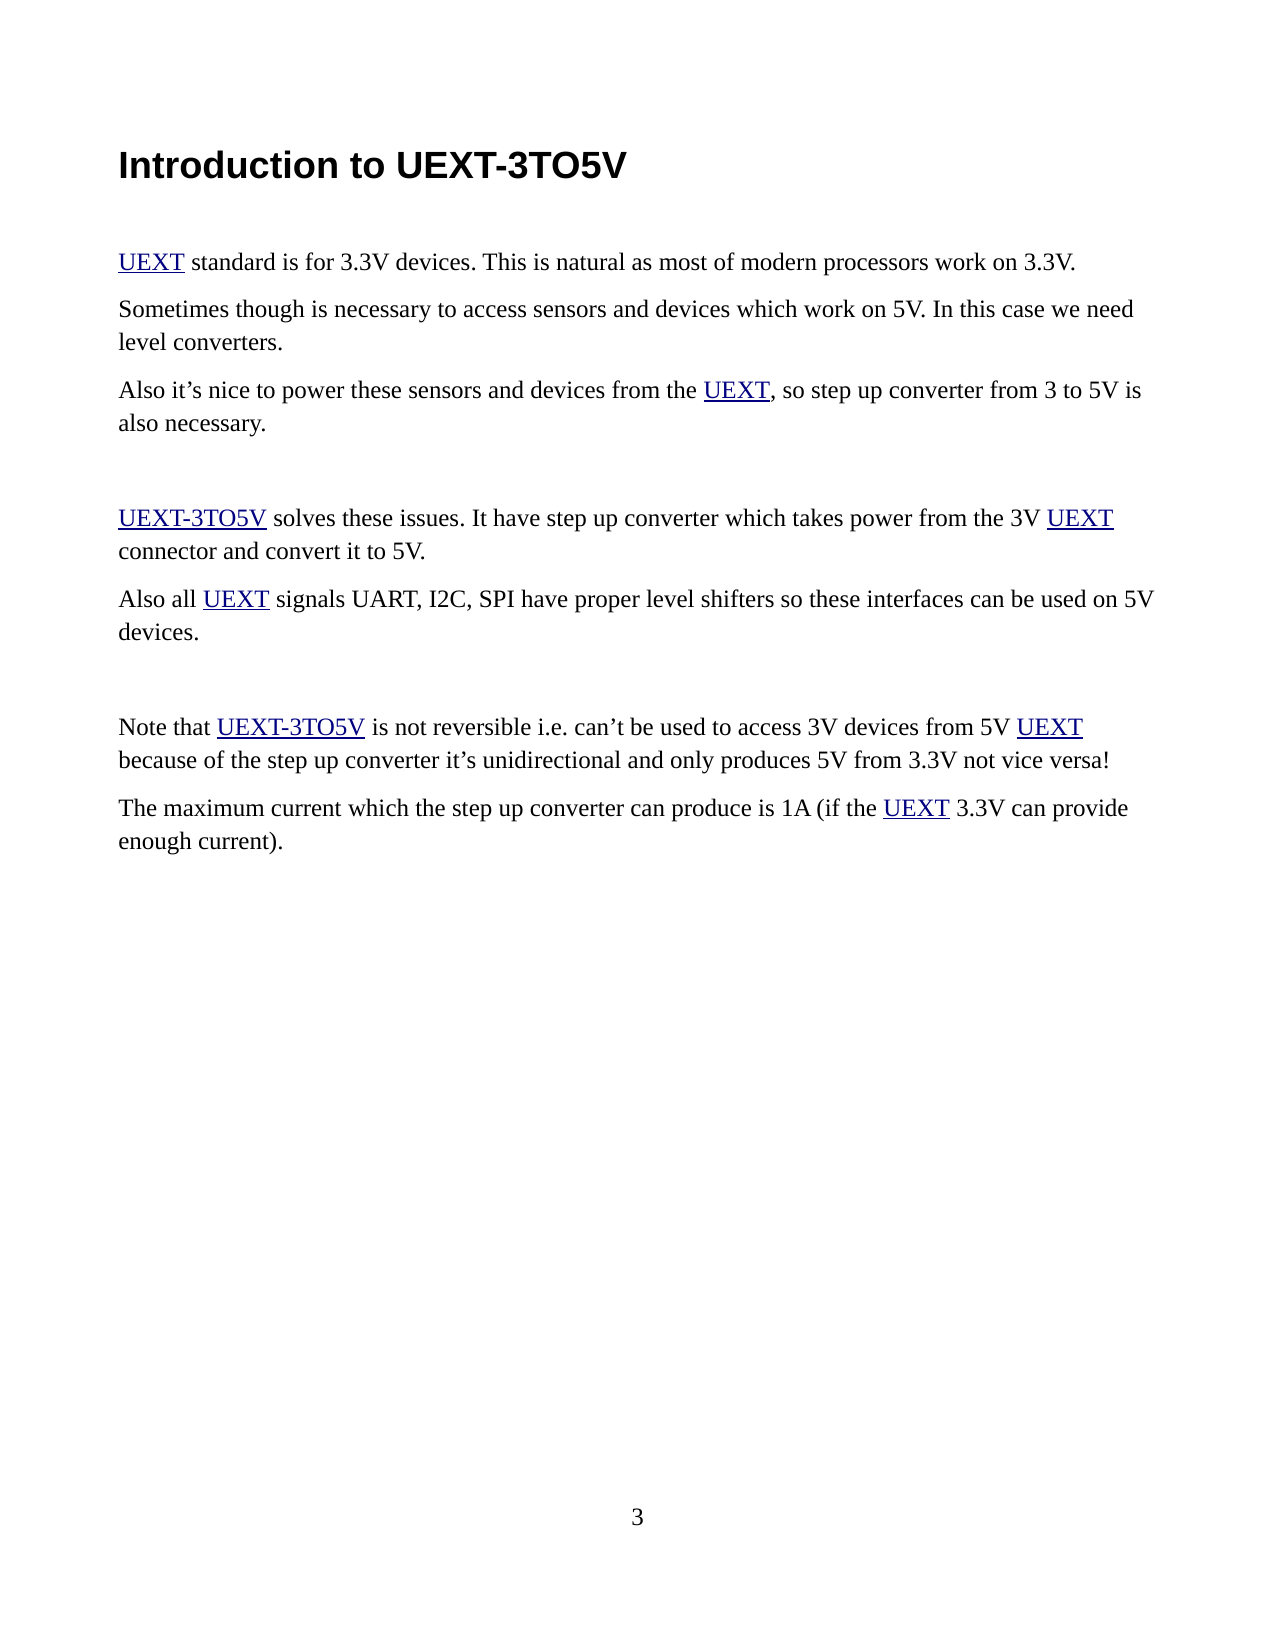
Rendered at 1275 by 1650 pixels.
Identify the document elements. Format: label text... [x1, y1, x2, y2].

text Also all UEXT signals UART, I2C, SPI have proper level shifters so these interfaces can be used on 5V devices. [118, 584, 1157, 646]
text Sometimes though is necessary to access sensors and devices which work on 5V. In this case we need level converters. [118, 294, 1157, 356]
text Also it’s nice to power these sensors and devices from the UEXT, so step up converter from 3 to 5V is also necessary. [118, 375, 1157, 437]
subtitle Introduction to UEXT-3TO5V [118, 143, 1157, 187]
text Note that UEXT-3TO5V is not reversible i.e. can’t be used to access 3V devices from 5V UEXT because of the step up converter it’s unidirectional and only produces 5V from 3.3V not vice versa! [118, 712, 1157, 774]
text UEXT standard is for 3.3V devices. This is natural as most of modern processors work on 3.3V. [118, 247, 1157, 276]
text UEXT-3TO5V solves these issues. It have step up converter which takes power from the 3V UEXT connector and convert it to 5V. [118, 503, 1157, 565]
text The maximum current which the step up converter can produce is 1A (if the UEXT 3.3V can provide enough current). [118, 793, 1157, 854]
